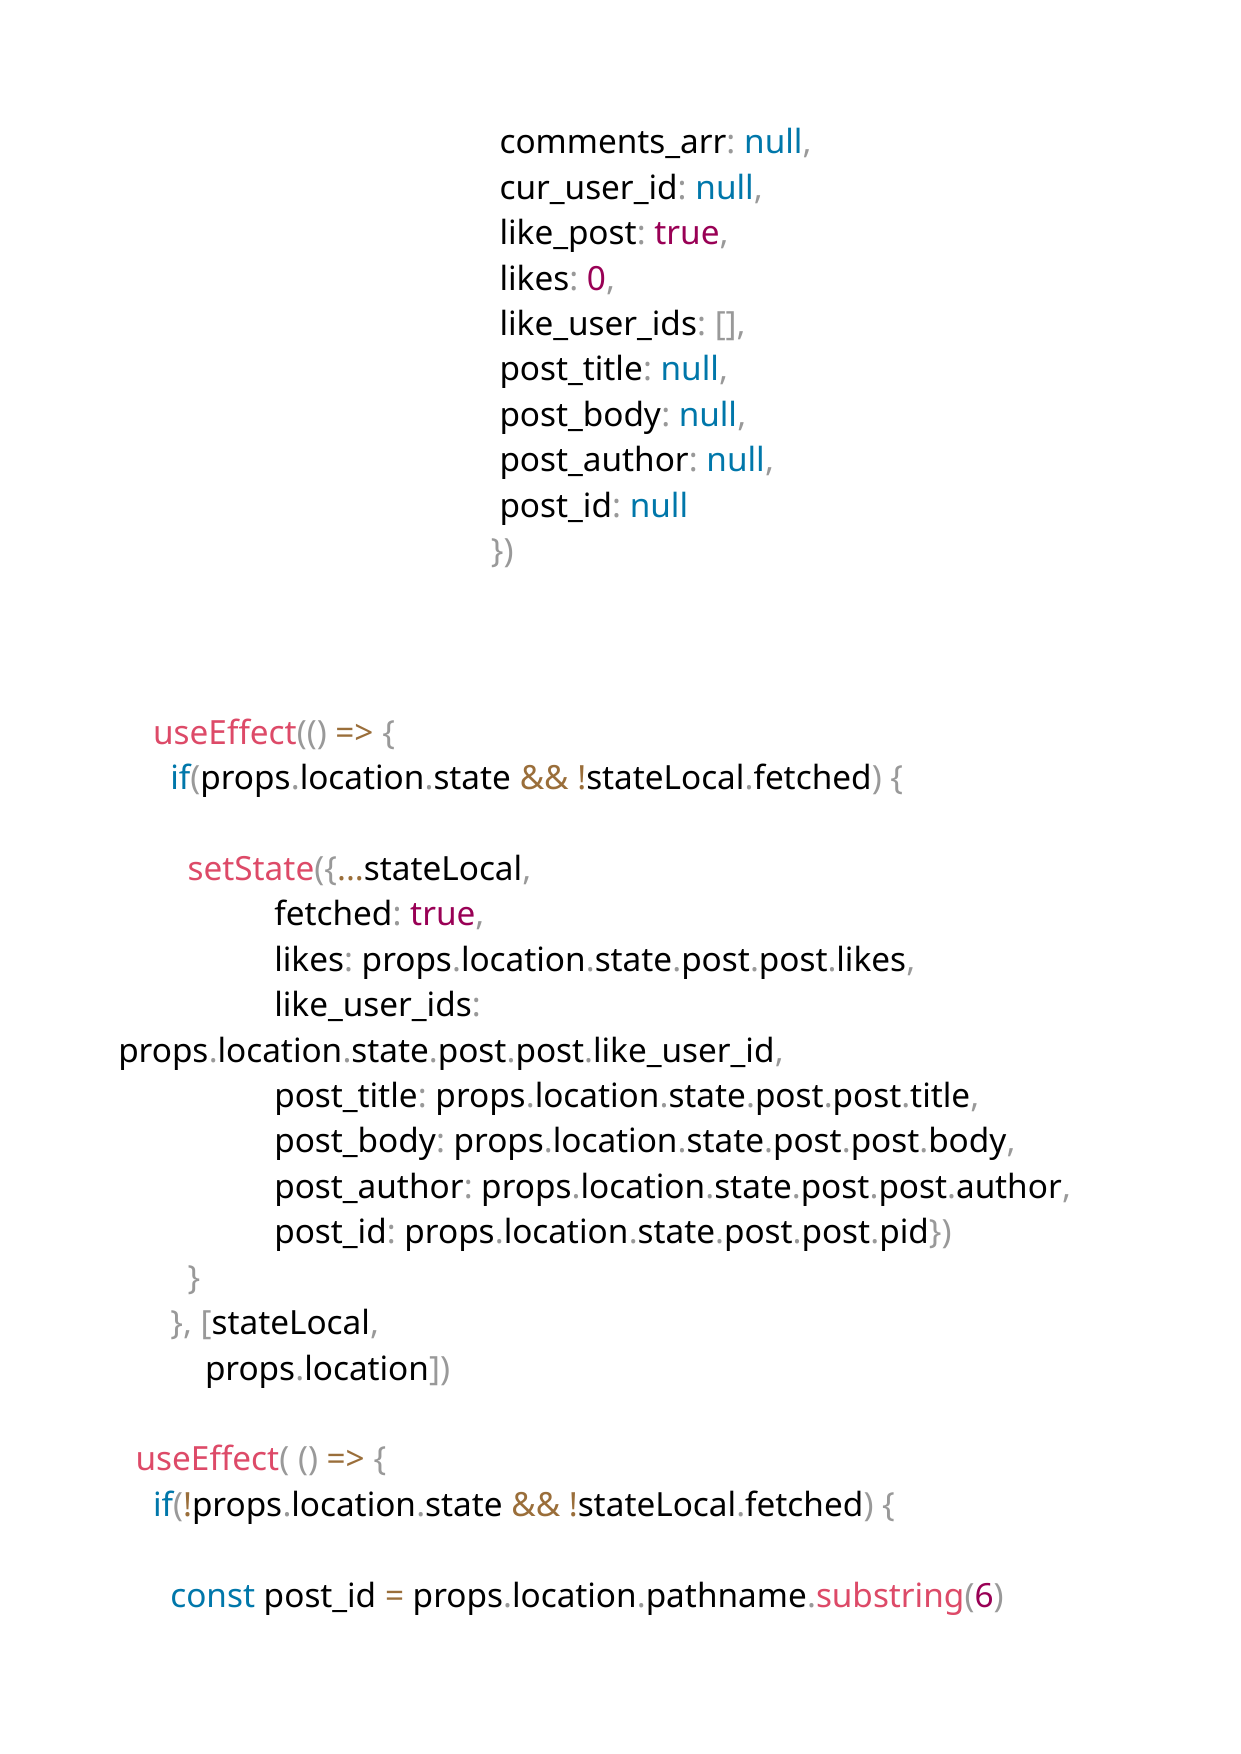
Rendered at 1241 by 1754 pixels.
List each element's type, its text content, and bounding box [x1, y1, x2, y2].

text if(!props.location.state && !stateLocal.fetched) { [118, 1481, 1122, 1526]
text like_post: true, [118, 209, 1122, 254]
text useEffect(() => { [118, 708, 1122, 754]
text cur_user_id: null, [118, 163, 1122, 209]
text }) [118, 527, 1122, 572]
text post_title: props.location.state.post.post.title, [118, 1072, 1122, 1117]
text likes: props.location.state.post.post.likes, [118, 936, 1122, 981]
text useEffect( () => { [118, 1435, 1122, 1481]
text props.location]) [118, 1344, 1122, 1390]
text post_id: props.location.state.post.post.pid}) [118, 1208, 1122, 1253]
text post_body: null, [118, 391, 1122, 436]
text const post_id = props.location.pathname.substring(6) [118, 1571, 1122, 1617]
text like_user_ids: props.location.state.post.post.like_user_id, [118, 981, 1122, 1072]
text } [118, 1253, 1122, 1299]
text likes: 0, [118, 254, 1122, 300]
text comments_arr: null, [118, 118, 1122, 163]
text post_body: props.location.state.post.post.body, [118, 1117, 1122, 1163]
text fetched: true, [118, 890, 1122, 936]
text like_user_ids: [], [118, 300, 1122, 345]
text post_author: props.location.state.post.post.author, [118, 1163, 1122, 1208]
text }, [stateLocal, [118, 1299, 1122, 1344]
text post_author: null, [118, 436, 1122, 481]
text post_id: null [118, 481, 1122, 527]
text if(props.location.state && !stateLocal.fetched) { [118, 754, 1122, 799]
text setState({...stateLocal, [118, 845, 1122, 890]
text post_title: null, [118, 345, 1122, 391]
